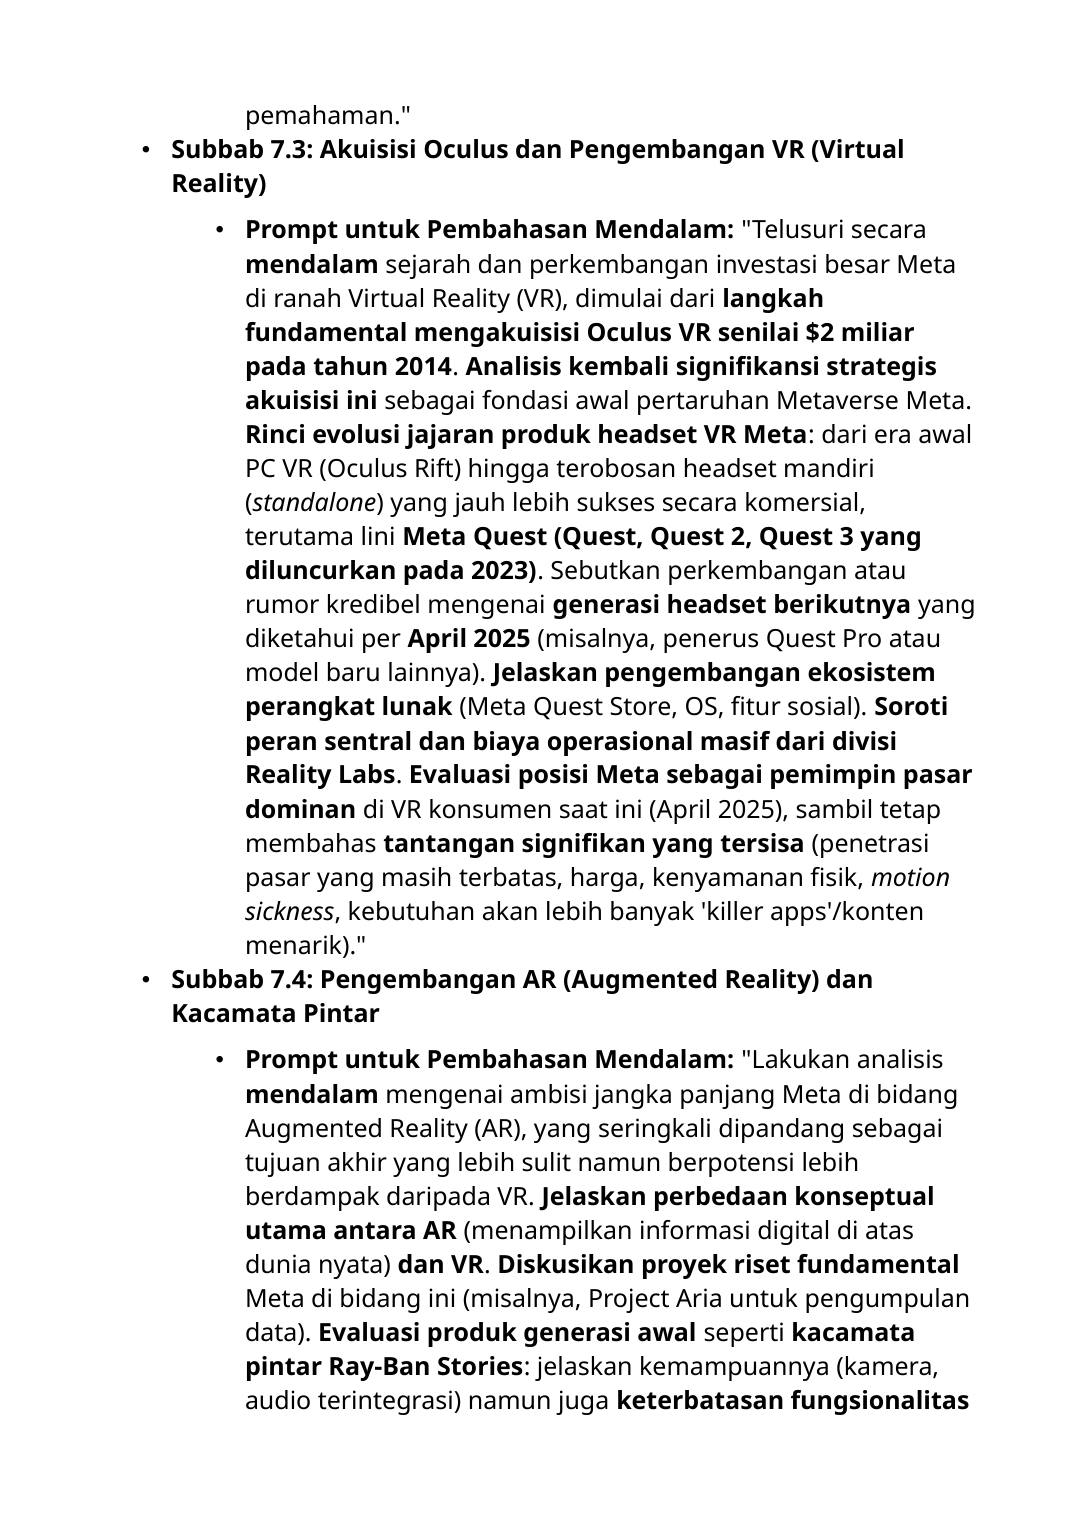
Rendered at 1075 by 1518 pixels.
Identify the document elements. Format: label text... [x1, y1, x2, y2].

list Prompt untuk Pembahasan Mendalam: "Lakukan analisis mendalam mengenai ambisi jangka panjang Meta di bidang Augmented Reality (AR), yang seringkali dipandang sebagai tujuan akhir yang lebih sulit namun berpotensi lebih berdampak daripada VR. Jelaskan perbedaan konseptual utama antara AR (menampilkan informasi digital di atas dunia nyata) dan VR. Diskusikan proyek riset fundamental Meta di bidang ini (misalnya, Project Aria untuk pengumpulan data). Evaluasi produk generasi awal seperti kacamata pintar Ray-Ban Stories: jelaskan kemampuannya (kamera, audio terintegrasi) namun juga keterbatasan fungsionalitas [215, 1042, 977, 1417]
list Subbab 7.3: Akuisisi Oculus dan Pengembangan VR (Virtual Reality) [142, 132, 977, 200]
list Prompt untuk Pembahasan Mendalam: "Telusuri secara mendalam sejarah dan perkembangan investasi besar Meta di ranah Virtual Reality (VR), dimulai dari langkah fundamental mengakuisisi Oculus VR senilai $2 miliar pada tahun 2014. Analisis kembali signifikansi strategis akuisisi ini sebagai fondasi awal pertaruhan Metaverse Meta. Rinci evolusi jajaran produk headset VR Meta: dari era awal PC VR (Oculus Rift) hingga terobosan headset mandiri (standalone) yang jauh lebih sukses secara komersial, terutama lini Meta Quest (Quest, Quest 2, Quest 3 yang diluncurkan pada 2023). Sebutkan perkembangan atau rumor kredibel mengenai generasi headset berikutnya yang diketahui per April 2025 (misalnya, penerus Quest Pro atau model baru lainnya). Jelaskan pengembangan ekosistem perangkat lunak (Meta Quest Store, OS, fitur sosial). Soroti peran sentral dan biaya operasional masif dari divisi Reality Labs. Evaluasi posisi Meta sebagai pemimpin pasar dominan di VR konsumen saat ini (April 2025), sambil tetap membahas tantangan signifikan yang tersisa (penetrasi pasar yang masih terbatas, harga, kenyamanan fisik, motion sickness, kebutuhan akan lebih banyak 'killer apps'/konten menarik)." [215, 212, 977, 962]
list pemahaman." [215, 97, 977, 132]
list Subbab 7.4: Pengembangan AR (Augmented Reality) dan Kacamata Pintar [142, 962, 977, 1030]
